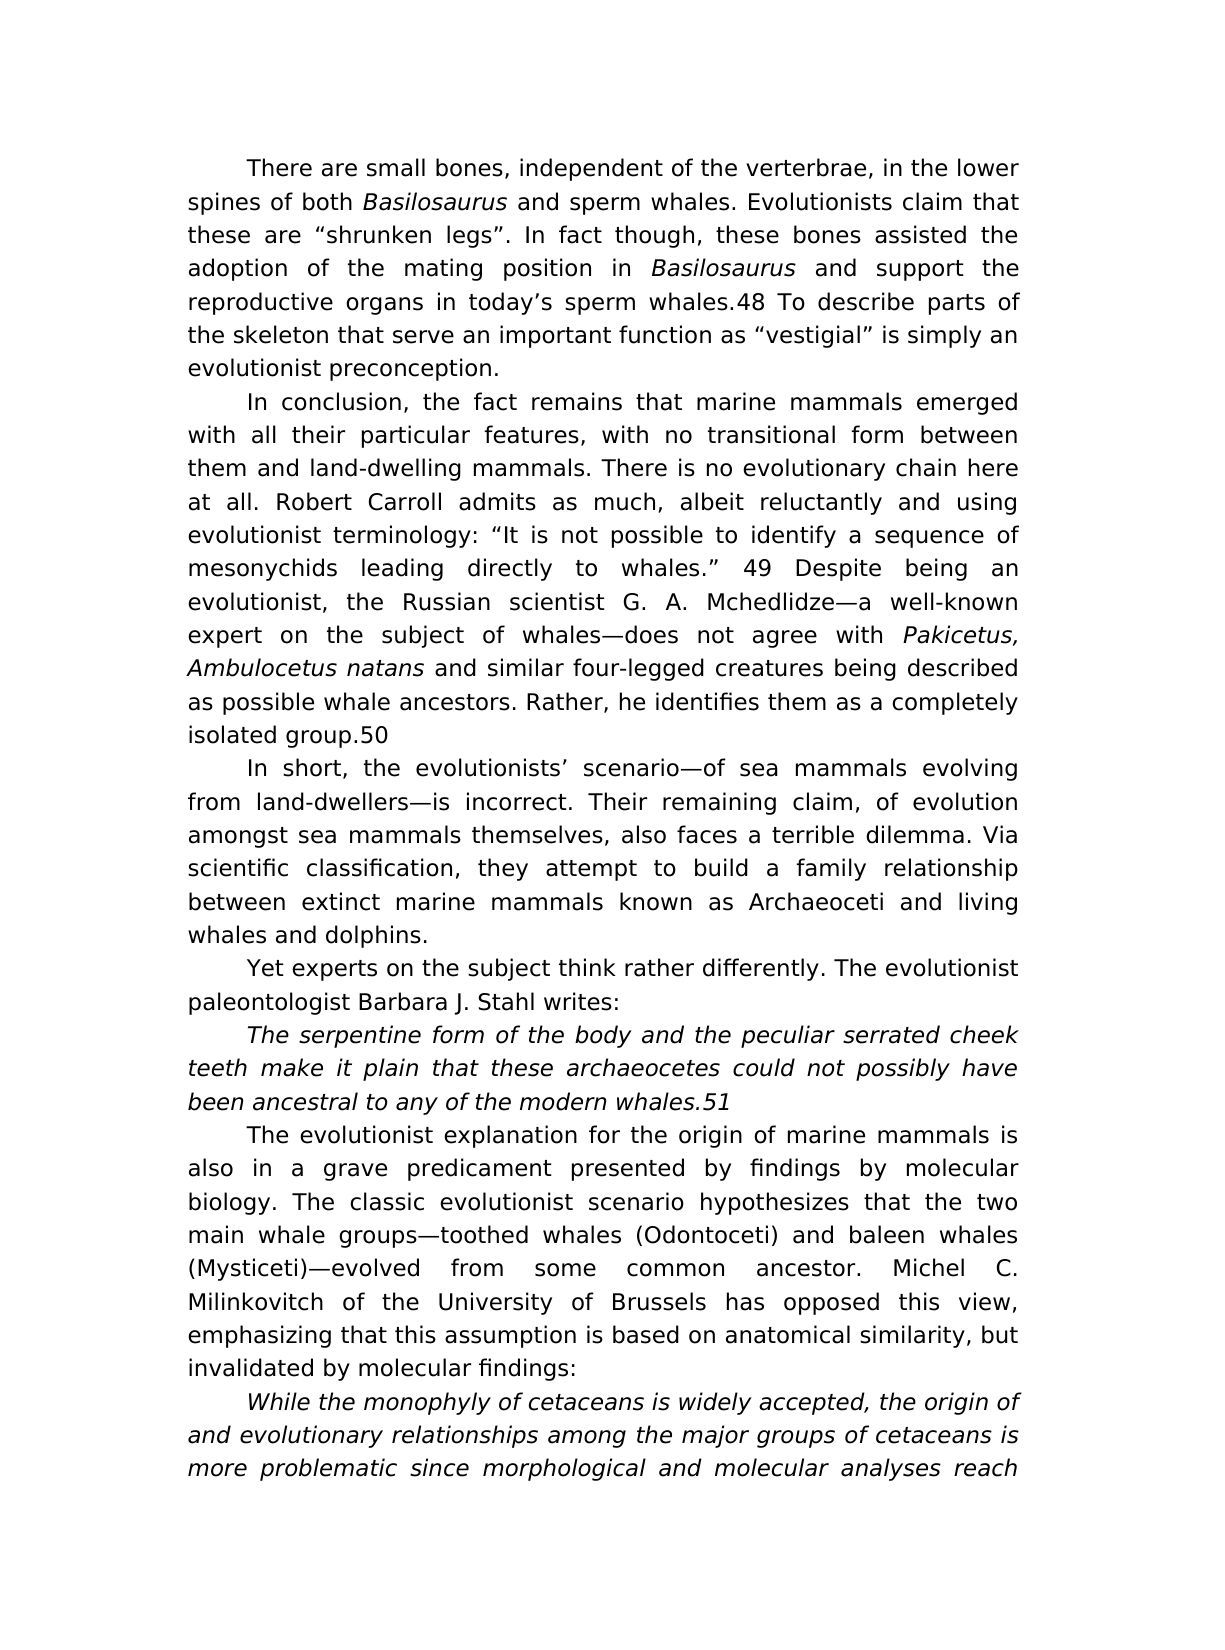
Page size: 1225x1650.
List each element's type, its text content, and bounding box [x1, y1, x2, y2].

text Yet experts on the subject think rather differently. The evolutionist paleontologist Barbara J. Stahl writes: [187, 950, 1020, 1017]
text The serpentine form of the body and the peculiar serrated cheek teeth make it plain that these archaeocetes could not possibly have been ancestral to any of the modern whales.51 [187, 1017, 1020, 1117]
text In conclusion, the fact remains that marine mammals emerged with all their particular features, with no transitional form between them and land-dwelling mammals. There is no evolutionary chain here at all. Robert Carroll admits as much, albeit reluctantly and using evolutionist terminology: “It is not possible to identify a sequence of mesonychids leading directly to whales.” 49 Despite being an evolutionist, the Russian scientist G. A. Mchedlidze—a well-known expert on the subject of whales—does not agree with Pakicetus, Ambulocetus natans and similar four-legged creatures being described as possible whale ancestors. Rather, he identifies them as a completely isolated group.50 [187, 383, 1020, 750]
text There are small bones, independent of the verterbrae, in the lower spines of both Basilosaurus and sperm whales. Evolutionists claim that these are “shrunken legs”. In fact though, these bones assisted the adoption of the mating position in Basilosaurus and support the reproductive organs in today’s sperm whales.48 To describe parts of the skeleton that serve an important function as “vestigial” is simply an evolutionist preconception. [187, 150, 1020, 383]
text The evolutionist explanation for the origin of marine mammals is also in a grave predicament presented by findings by molecular biology. The classic evolutionist scenario hypothesizes that the two main whale groups—toothed whales (Odontoceti) and baleen whales (Mysticeti)—evolved from some common ancestor. Michel C. Milinkovitch of the University of Brussels has opposed this view, emphasizing that this assumption is based on anatomical similarity, but invalidated by molecular findings: [187, 1117, 1020, 1383]
text In short, the evolutionists’ scenario—of sea mammals evolving from land-dwellers—is incorrect. Their remaining claim, of evolution amongst sea mammals themselves, also faces a terrible dilemma. Via scientific classification, they attempt to build a family relationship between extinct marine mammals known as Archaeoceti and living whales and dolphins. [187, 750, 1020, 950]
text While the monophyly of cetaceans is widely accepted, the origin of and evolutionary relationships among the major groups of cetaceans is more problematic since morphological and molecular analyses reach [187, 1383, 1020, 1483]
